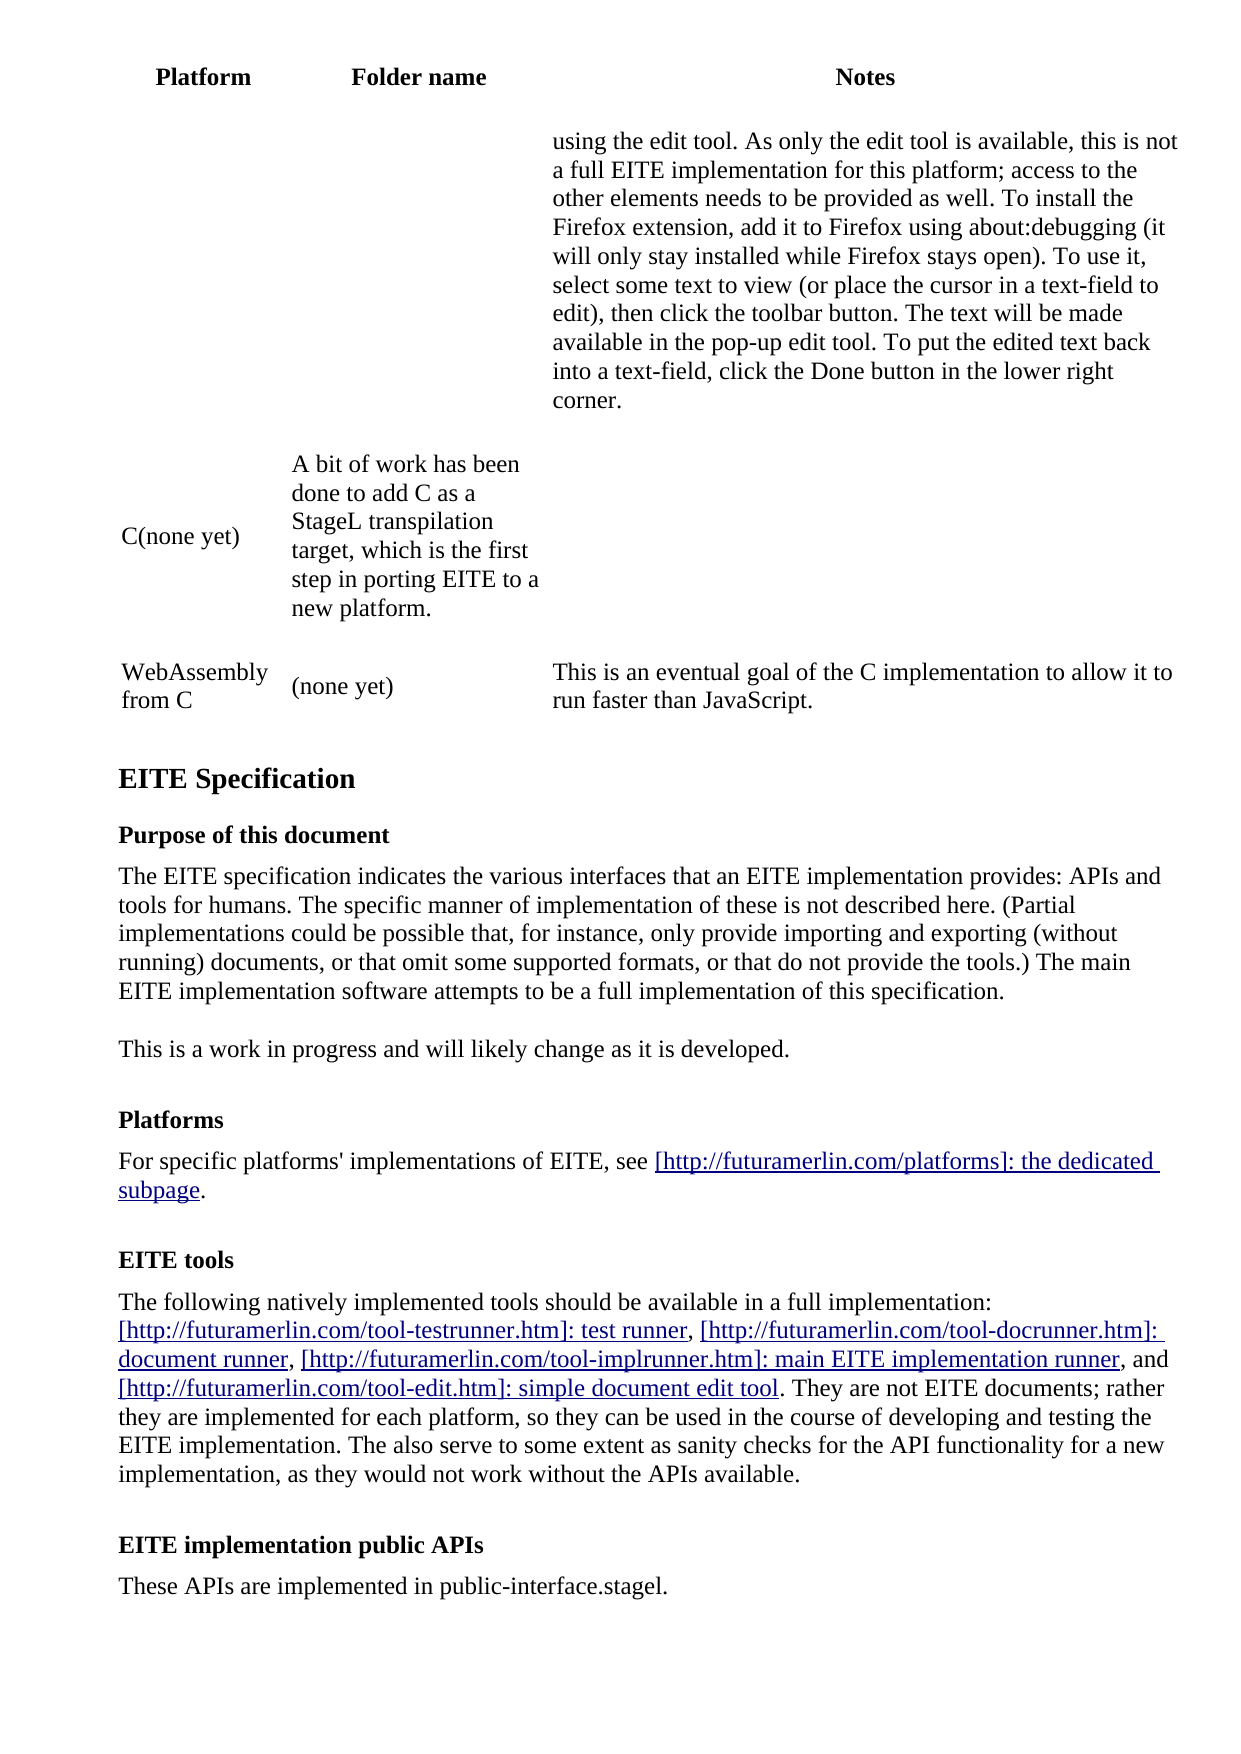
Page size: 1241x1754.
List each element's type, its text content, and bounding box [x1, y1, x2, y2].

text These APIs are implemented in public-interface.stagel. [118, 1571, 1181, 1600]
text This is a work in progress and will likely change as it is developed. [118, 1034, 1181, 1063]
text For specific platforms' implementations of EITE, see [http://futuramerlin.com/platforms]: the dedicated subpage. [118, 1146, 1181, 1204]
table_cell C(none yet) [118, 446, 288, 654]
text The following natively implemented tools should be available in a full implementation: [http://futuramerlin.com/tool-testrunner.htm]: test runner, [http://futuramerlin.com/tool-docrunner.htm]: document runner, [http://futuramerlin.com/tool-implrunner.htm]: main EITE implementation runner, and [http://futuramerlin.com/tool-edit.htm]: simple document edit tool. They are not EITE documents; rather they are implemented for each platform, so they can be used in the course of developing and testing the EITE implementation. The also serve to some extent as sanity checks for the API functionality for a new implementation, as they would not work without the APIs available. [118, 1287, 1181, 1488]
table_cell WebAssembly from C [118, 654, 288, 747]
table_cell [118, 123, 288, 446]
table_header Folder name [289, 59, 549, 123]
table_header Notes [549, 59, 1181, 123]
table_cell A bit of work has been done to add C as a StageL transpilation target, which is the first step in porting EITE to a new platform. [289, 446, 549, 654]
subtitle EITE tools [118, 1246, 1181, 1274]
table_cell [289, 123, 549, 446]
table_cell (none yet) [289, 654, 549, 747]
subtitle Platforms [118, 1105, 1181, 1134]
subtitle EITE Specification [118, 761, 1181, 795]
table_header Platform [118, 59, 288, 123]
table_cell using the edit tool. As only the edit tool is available, this is not a full EITE implementation for this platform; access to the other elements needs to be provided as well. To install the Firefox extension, add it to Firefox using about:debugging (it will only stay installed while Firefox stays open). To use it, select some text to view (or place the cursor in a text-field to edit), then click the toolbar button. The text will be made available in the pop-up edit tool. To put the edited text back into a text-field, click the Done button in the lower right corner. [549, 123, 1181, 446]
table_cell [549, 446, 1181, 654]
subtitle Purpose of this document [118, 820, 1181, 848]
table_cell This is an eventual goal of the C implementation to allow it to run faster than JavaScript. [549, 654, 1181, 747]
text The EITE specification indicates the various interfaces that an EITE implementation provides: APIs and tools for humans. The specific manner of implementation of these is not described here. (Partial implementations could be possible that, for instance, only provide importing and exporting (without running) documents, or that omit some supported formats, or that do not provide the tools.) The main EITE implementation software attempts to be a full implementation of this specification. [118, 861, 1181, 1005]
subtitle EITE implementation public APIs [118, 1530, 1181, 1559]
